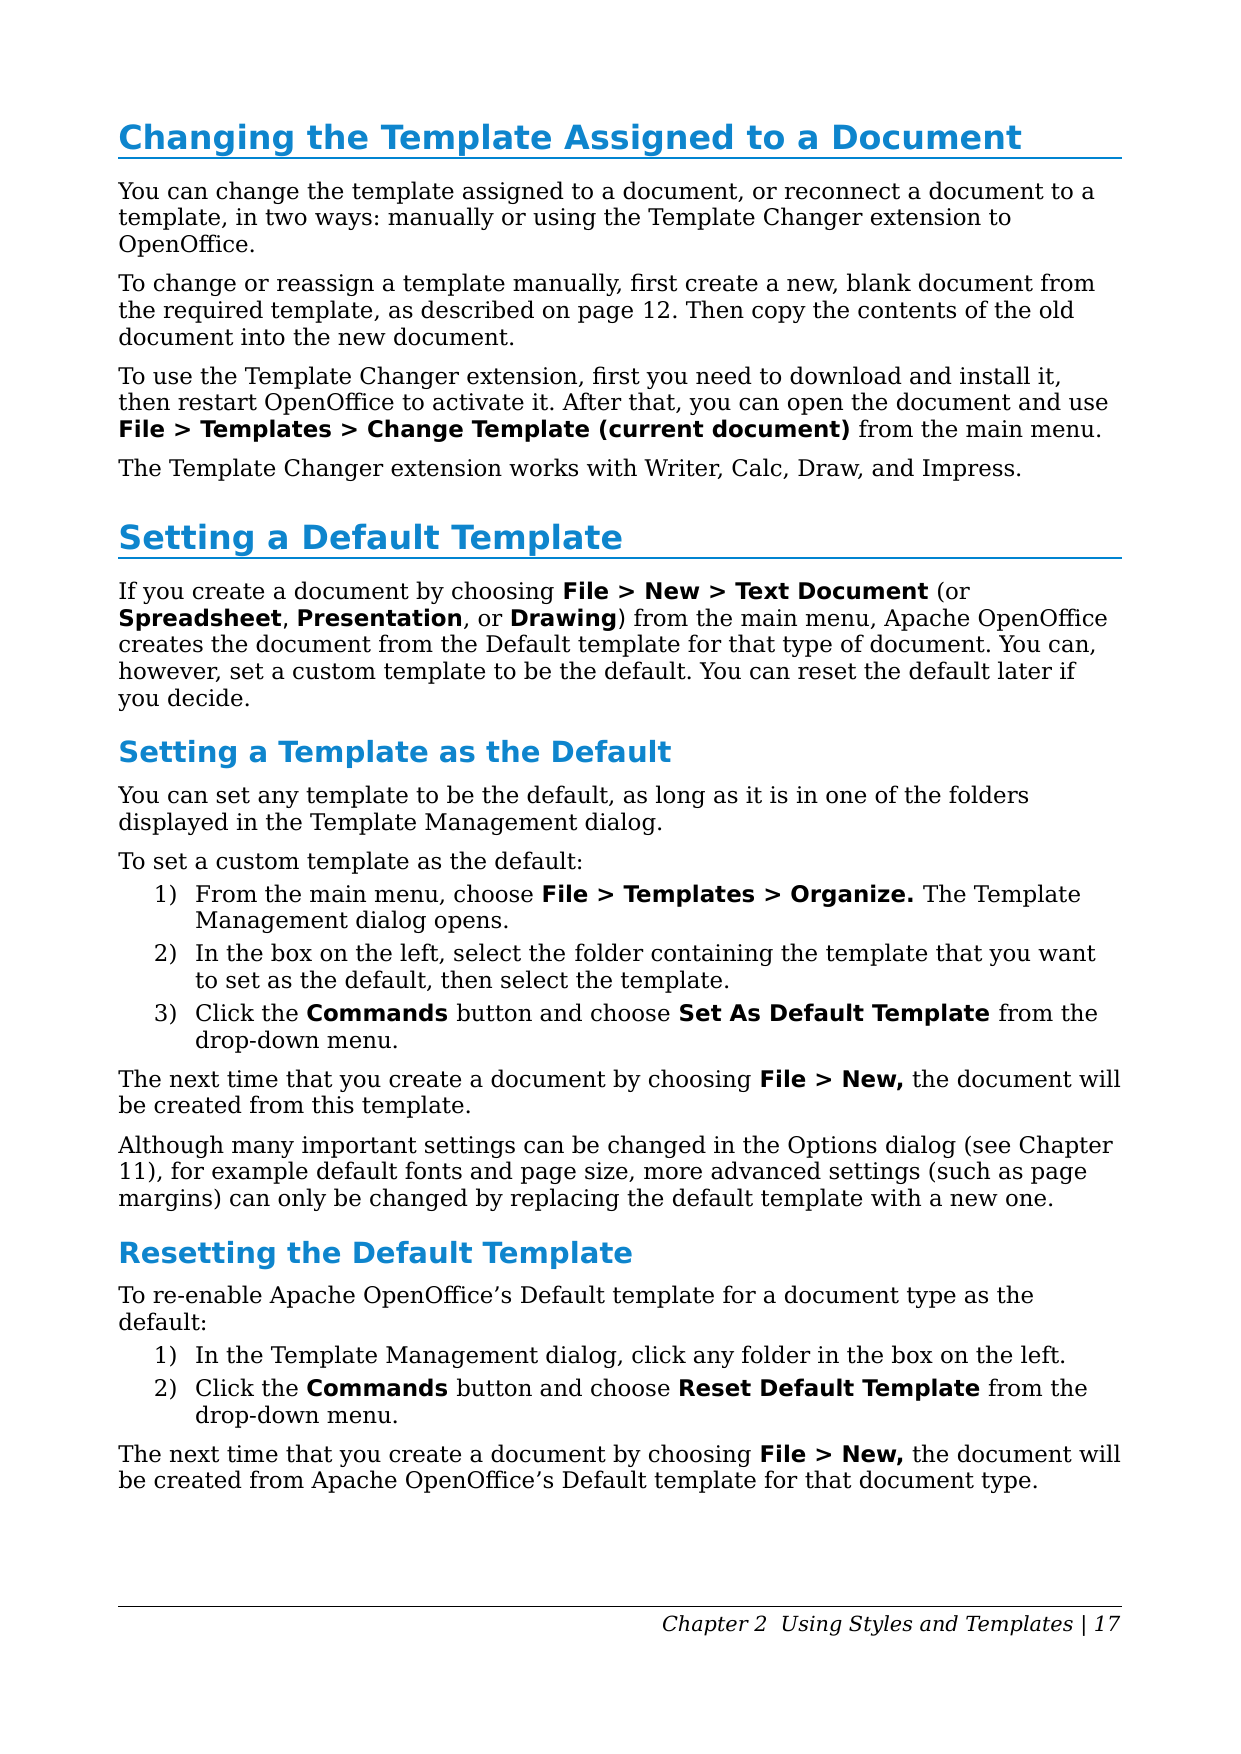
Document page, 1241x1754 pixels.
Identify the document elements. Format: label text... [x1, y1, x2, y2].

list To re-enable Apache OpenOffice’s Default template for a document type as the default: [118, 1282, 1122, 1336]
subtitle Setting a Default Template [118, 518, 1122, 557]
list Click the Commands button and choose Reset Default Template from the drop-down menu. [177, 1375, 1122, 1428]
list To set a custom template as the default: [118, 848, 1122, 874]
text The next time that you create a document by choosing File > New, the document will be created from Apache OpenOffice’s Default template for that document type. [118, 1441, 1122, 1494]
text The next time that you create a document by choosing File > New, the document will be created from this template. [118, 1066, 1122, 1119]
text The Template Changer extension works with Writer, Calc, Draw, and Impress. [118, 455, 1122, 482]
text If you create a document by choosing File > New > Text Document (or Spreadsheet, Presentation, or Drawing) from the main menu, Apache OpenOffice creates the document from the Default template for that type of document. You can, however, set a custom template to be the default. You can reset the default later if you decide. [118, 578, 1122, 711]
list From the main menu, choose File > Templates > Organize. The Template Management dialog opens. [177, 881, 1122, 934]
text Although many important settings can be changed in the Options dialog (see Chapter 11), for example default fonts and page size, more advanced settings (such as page margins) can only be changed by replacing the default template with a new one. [118, 1132, 1122, 1212]
list Click the Commands button and choose Set As Default Template from the drop-down menu. [177, 1000, 1122, 1053]
text To use the Template Changer extension, first you need to download and install it, then restart OpenOffice to activate it. After that, you can open the document and use File > Templates > Change Template (current document) from the main menu. [118, 363, 1122, 443]
text You can set any template to be the default, as long as it is in one of the folders displayed in the Template Management dialog. [118, 782, 1122, 835]
text You can change the template assigned to a document, or reconnect a document to a template, in two ways: manually or using the Template Changer extension to OpenOffice. [118, 178, 1122, 258]
subtitle Setting a Template as the Default [118, 736, 1122, 769]
list In the Template Management dialog, click any folder in the box on the left. [177, 1342, 1122, 1369]
subtitle Resetting the Default Template [118, 1236, 1122, 1270]
text To change or reassign a template manually, first create a new, blank document from the required template, as described on page 12. Then copy the contents of the old document into the new document. [118, 270, 1122, 350]
subtitle Changing the Template Assigned to a Document [118, 118, 1122, 157]
list In the box on the left, select the folder containing the template that you want to set as the default, then select the template. [177, 941, 1122, 994]
